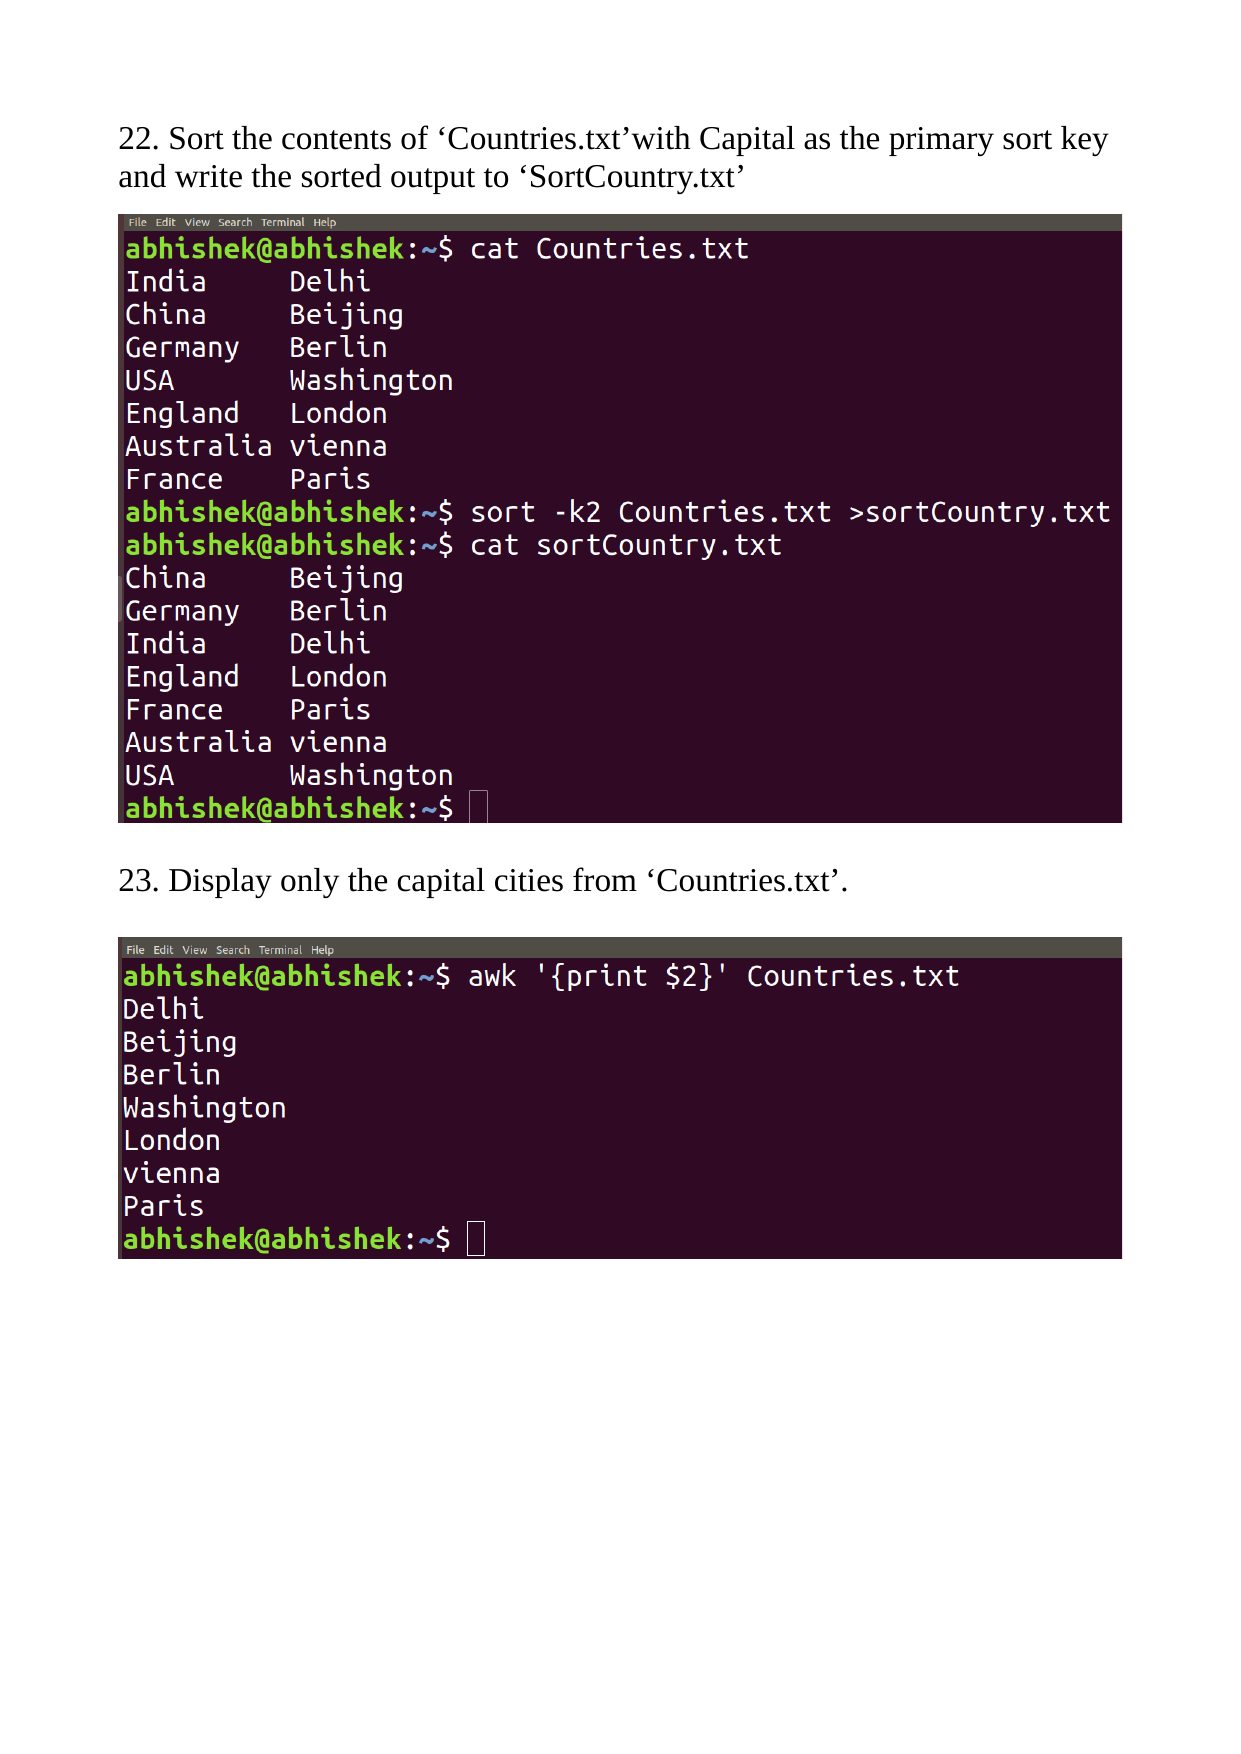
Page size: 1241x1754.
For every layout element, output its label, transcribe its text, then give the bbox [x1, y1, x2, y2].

text 22. Sort the contents of ‘Countries.txt’with Capital as the primary sort key and write the sorted output to ‘SortCountry.txt’ [118, 118, 1122, 195]
text 23. Display only the capital cities from ‘Countries.txt’. [118, 861, 1122, 899]
picture [118, 214, 1123, 823]
picture [118, 937, 1123, 1259]
